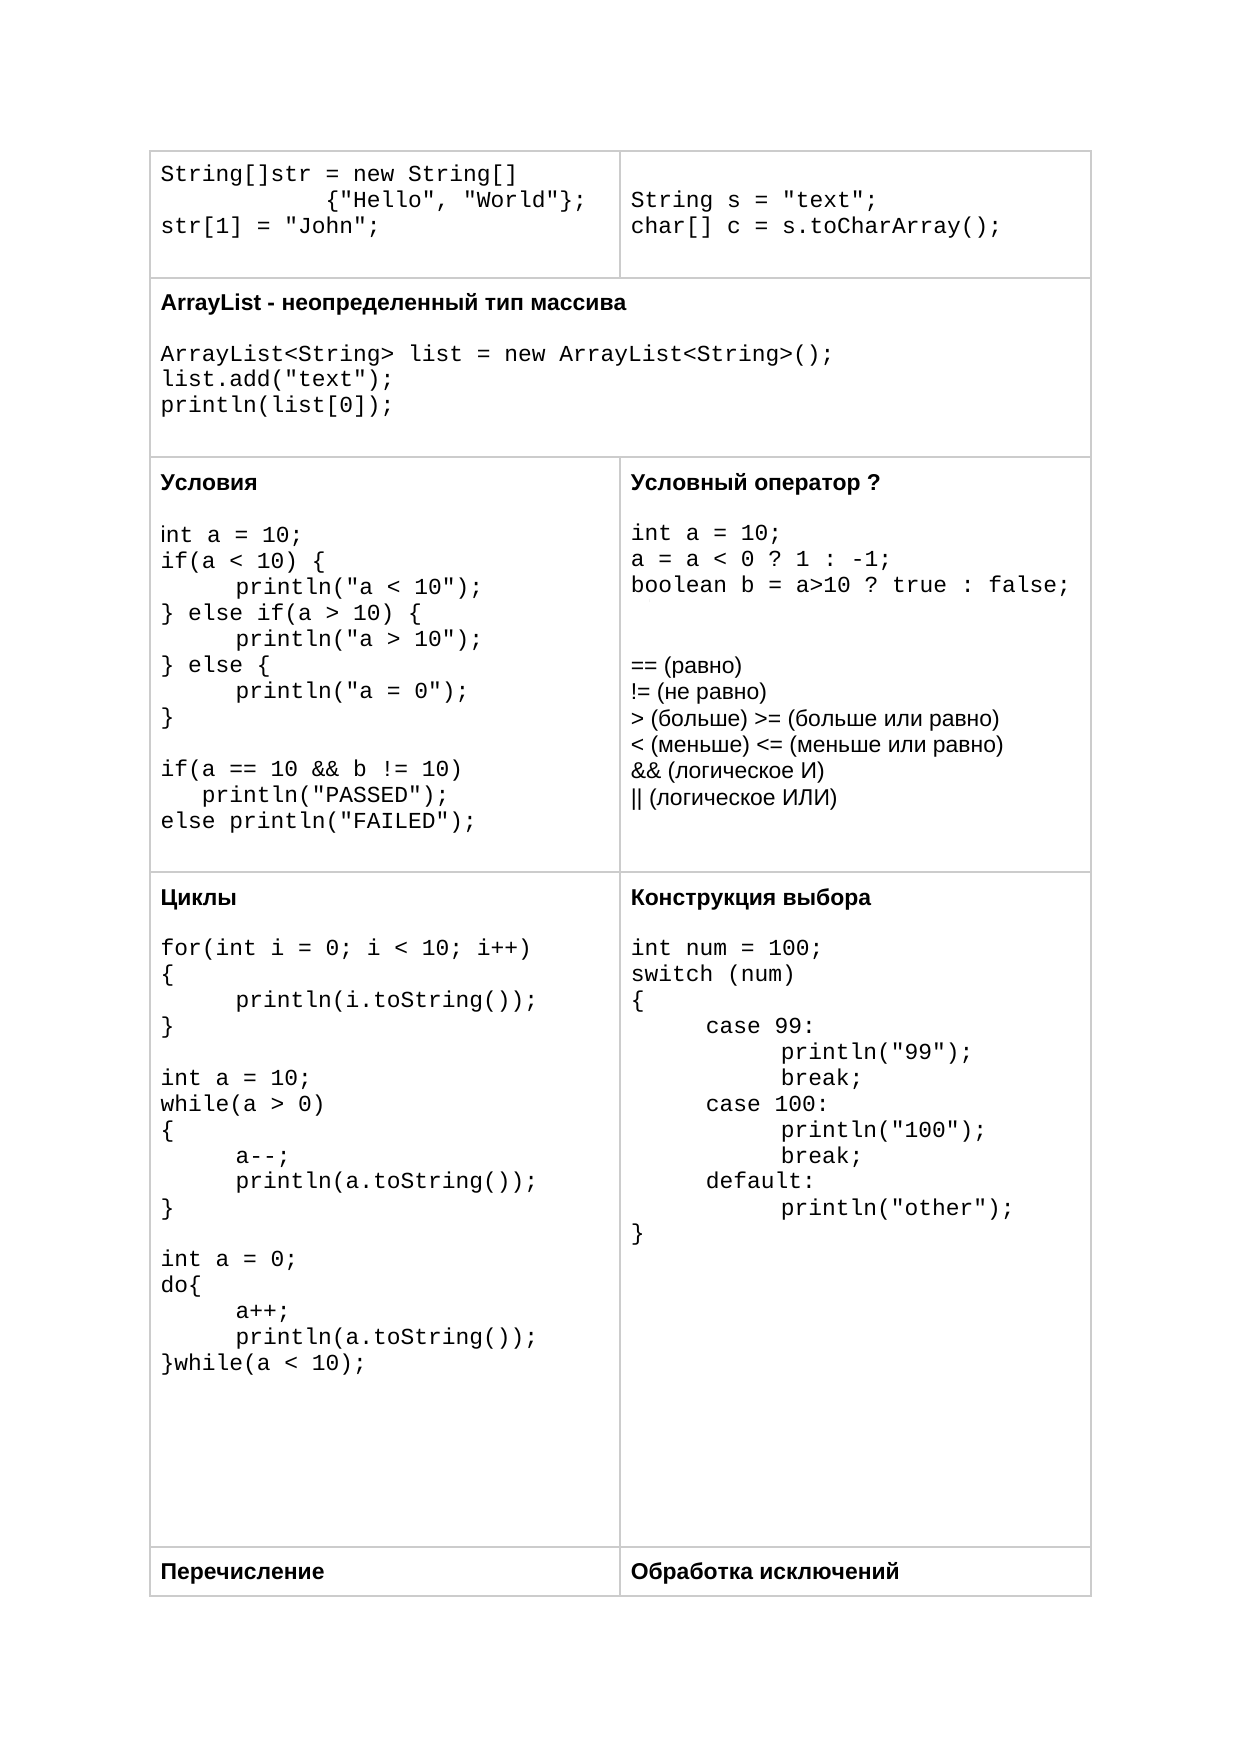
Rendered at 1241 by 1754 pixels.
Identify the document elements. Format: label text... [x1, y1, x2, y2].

table_cell String[]str = new String[] {"Hello", "World"}; str[1] = "John"; [151, 152, 619, 277]
table_cell String s = "text"; char[] c = s.toCharArray(); [621, 152, 1090, 277]
table_cell Условия int a = 10; if(a < 10) { println("a < 10"); } else if(a > 10) { println("a > 10"); } else { println("a = 0"); } if(a == 10 && b != 10) println("PASSED"); else println("FAILED"); [151, 458, 619, 871]
table_cell Перечисление [151, 1548, 619, 1595]
table_cell Циклы for(int i = 0; i < 10; i++) { println(i.toString()); } int a = 10; while(a > 0) { a--; println(a.toString()); } int a = 0; do{ a++; println(a.toString()); }while(a < 10); [151, 873, 619, 1546]
table_cell Условный оператор ? int a = 10; a = a < 0 ? 1 : -1; boolean b = a>10 ? true : false; == (равно) != (не равно) > (больше) >= (больше или равно) < (меньше) <= (меньше или равно) && (логическое И) || (логическое ИЛИ) [621, 458, 1090, 871]
table_cell ArrayList - неопределенный тип массива ArrayList<String> list = new ArrayList<String>(); list.add("text"); println(list[0]); [151, 279, 1090, 456]
table_cell Обработка исключений [621, 1548, 1090, 1595]
table_cell Конструкция выбора int num = 100; switch (num) { case 99: println("99"); break; case 100: println("100"); break; default: println("other"); } [621, 873, 1090, 1546]
